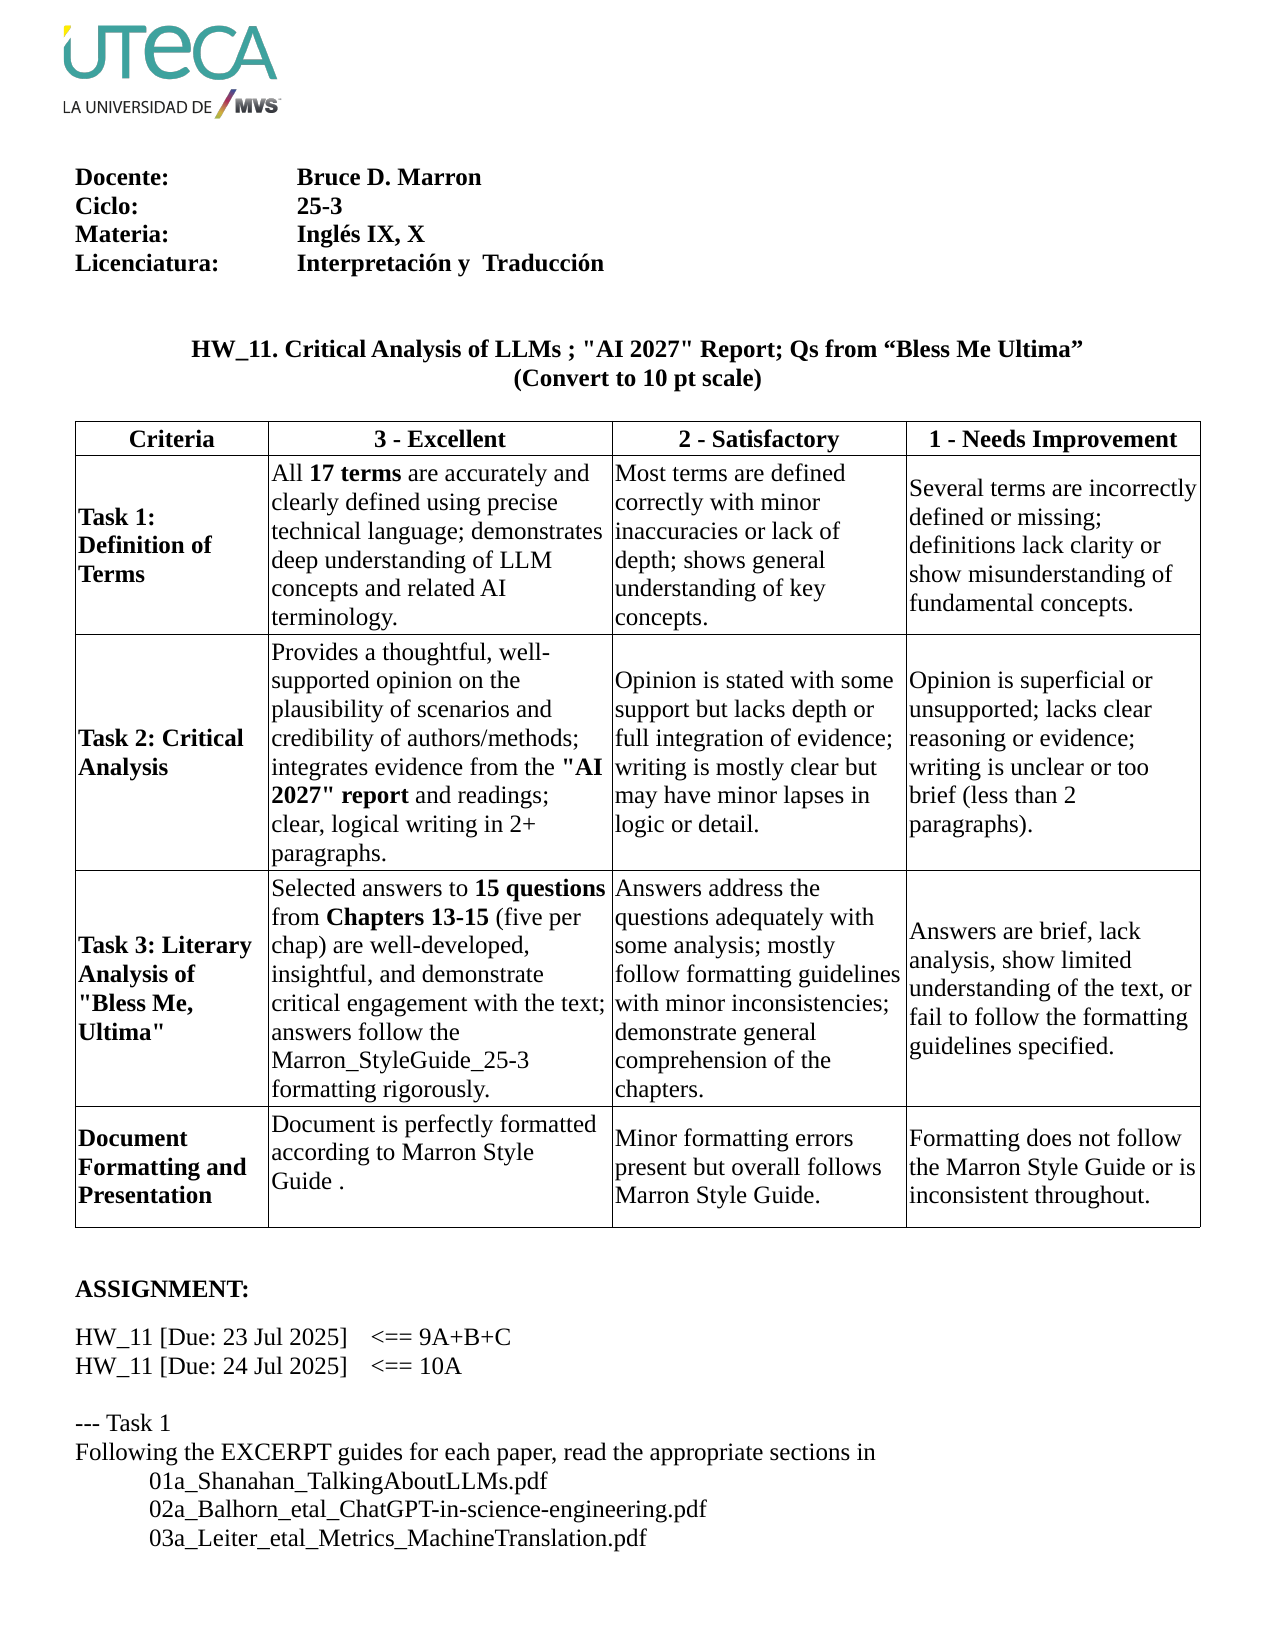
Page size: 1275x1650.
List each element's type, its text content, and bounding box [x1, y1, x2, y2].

table_header 1 - Needs Improvement [907, 422, 1200, 455]
text Following the EXCERPT guides for each paper, read the appropriate sections in [75, 1437, 1200, 1466]
text 02a_Balhorn_etal_ChatGPT-in-science-engineering.pdf [75, 1494, 1200, 1523]
table_header 3 - Excellent [269, 422, 612, 455]
table_cell Task 3: Literary Analysis of "Bless Me, Ultima" [76, 871, 268, 1106]
table_cell Minor formatting errors present but overall follows Marron Style Guide. [613, 1107, 906, 1227]
picture [61, 21, 284, 123]
text Docente: Bruce D. Marron [75, 162, 1200, 191]
text ASSIGNMENT: [75, 1274, 1200, 1303]
table_cell Most terms are defined correctly with minor inaccuracies or lack of depth; shows general understanding of key concepts. [613, 456, 906, 634]
table_header Criteria [76, 422, 268, 455]
table_cell Opinion is stated with some support but lacks depth or full integration of evidence; writing is mostly clear but may have minor lapses in logic or detail. [613, 635, 906, 870]
text Licenciatura: Interpretación y Traducción [75, 248, 1200, 277]
table_cell Selected answers to 15 questions from Chapters 13-15 (five per chap) are well-developed, insightful, and demonstrate critical engagement with the text; answers follow the Marron_StyleGuide_25-3 formatting rigorously. [269, 871, 612, 1106]
text (Convert to 10 pt scale) [75, 363, 1200, 392]
table_cell Task 2: Critical Analysis [76, 635, 268, 870]
table_cell Opinion is superficial or unsupported; lacks clear reasoning or evidence; writing is unclear or too brief (less than 2 paragraphs). [907, 635, 1200, 870]
table_cell Task 1: Definition of Terms [76, 456, 268, 634]
text HW_11 [Due: 24 Jul 2025] <== 10A [75, 1351, 1200, 1379]
text Materia: Inglés IX, X [75, 219, 1200, 248]
table_cell Answers address the questions adequately with some analysis; mostly follow formatting guidelines with minor inconsistencies; demonstrate general comprehension of the chapters. [613, 871, 906, 1106]
text 01a_Shanahan_TalkingAboutLLMs.pdf [75, 1466, 1200, 1494]
text Ciclo: 25-3 [75, 191, 1200, 219]
table_cell Several terms are incorrectly defined or missing; definitions lack clarity or show misunderstanding of fundamental concepts. [907, 456, 1200, 634]
text HW_11. Critical Analysis of LLMs ; "AI 2027" Report; Qs from “Bless Me Ultima” [75, 334, 1200, 363]
table_cell All 17 terms are accurately and clearly defined using precise technical language; demonstrates deep understanding of LLM concepts and related AI terminology. [269, 456, 612, 634]
text 03a_Leiter_etal_Metrics_MachineTranslation.pdf [75, 1523, 1200, 1552]
table_cell Provides a thoughtful, well-supported opinion on the plausibility of scenarios and credibility of authors/methods; integrates evidence from the "AI 2027" report and readings; clear, logical writing in 2+ paragraphs. [269, 635, 612, 870]
table_cell Formatting does not follow the Marron Style Guide or is inconsistent throughout. [907, 1107, 1200, 1227]
table_cell Document Formatting and Presentation [76, 1107, 268, 1227]
table_cell Answers are brief, lack analysis, show limited understanding of the text, or fail to follow the formatting guidelines specified. [907, 871, 1200, 1106]
text --- Task 1 [75, 1408, 1200, 1437]
table_header 2 - Satisfactory [613, 422, 906, 455]
text HW_11 [Due: 23 Jul 2025] <== 9A+B+C [75, 1322, 1200, 1351]
table_cell Document is perfectly formatted according to Marron Style Guide . [269, 1107, 612, 1227]
